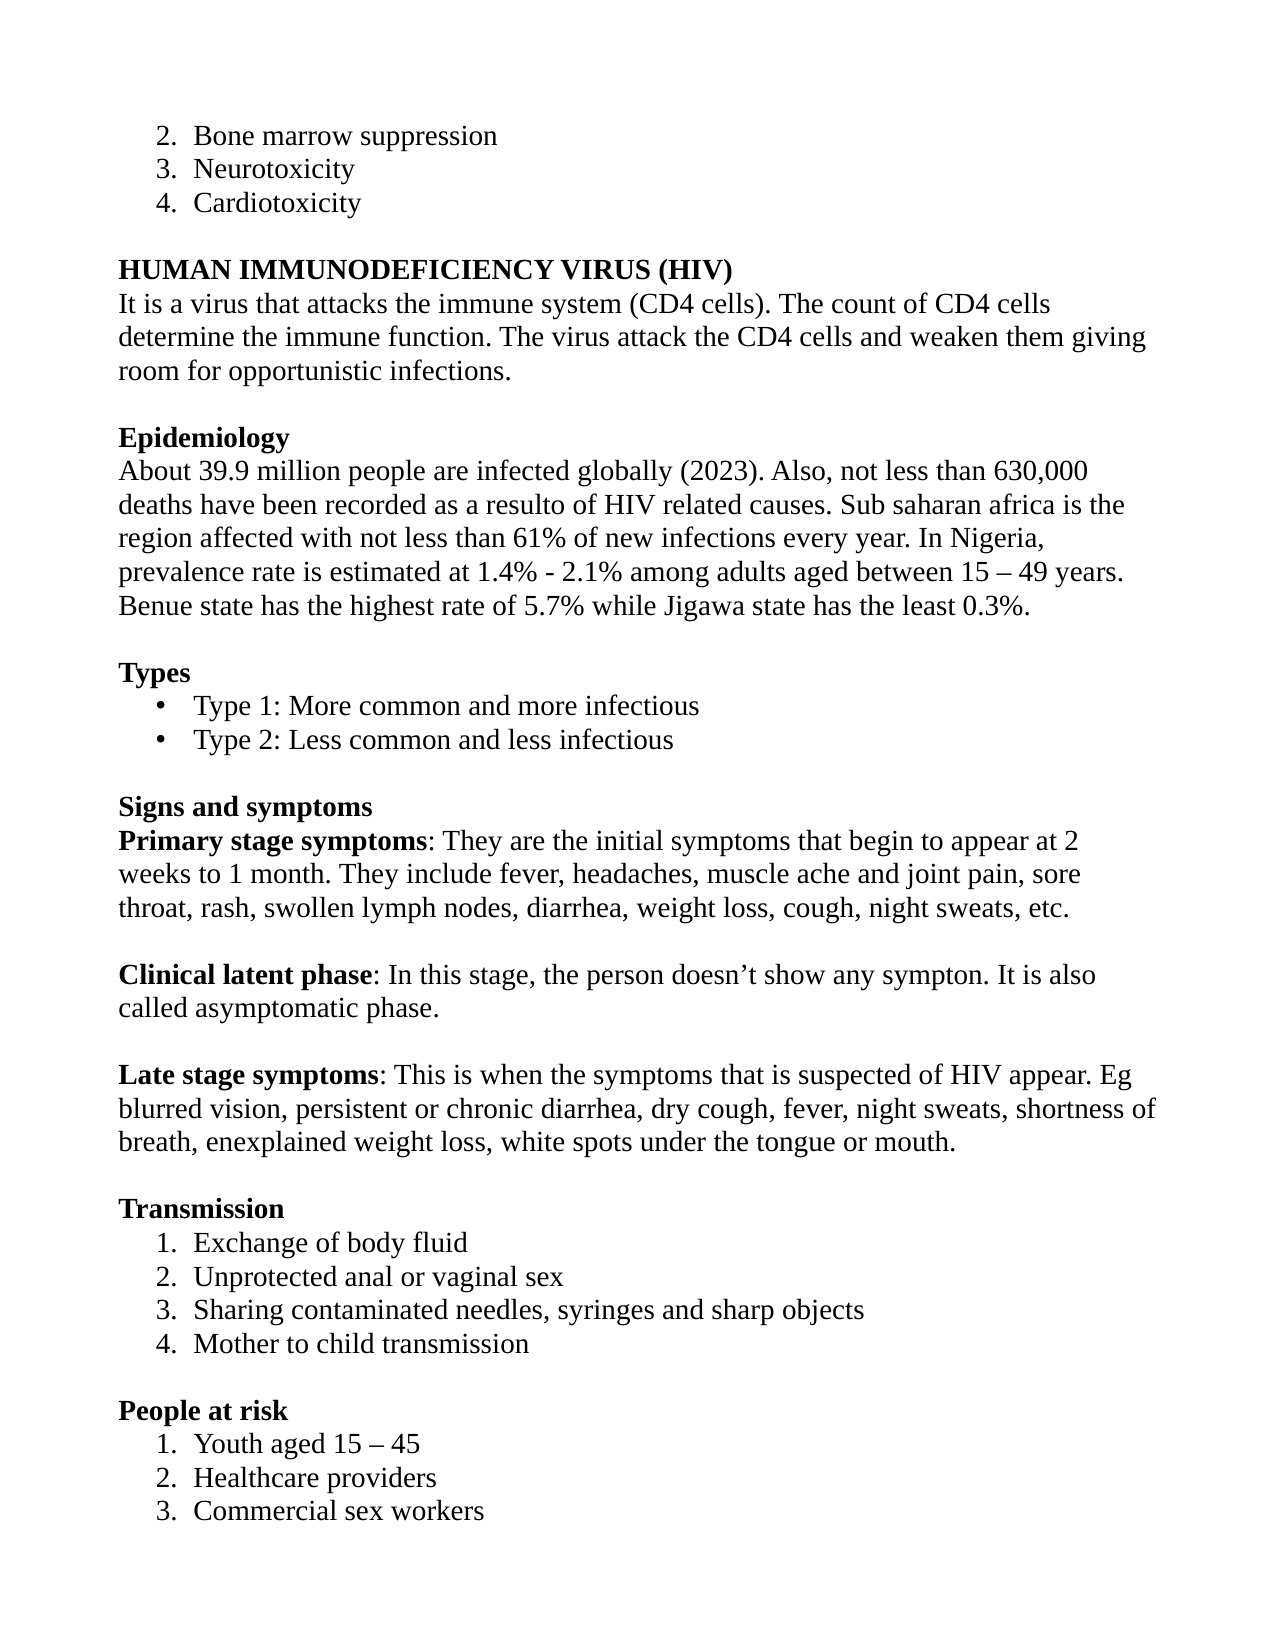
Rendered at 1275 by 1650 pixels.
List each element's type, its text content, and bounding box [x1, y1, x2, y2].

text About 39.9 million people are infected globally (2023). Also, not less than 630,000 deaths have been recorded as a resulto of HIV related causes. Sub saharan africa is the region affected with not less than 61% of new infections every year. In Nigeria, prevalence rate is estimated at 1.4% - 2.1% among adults aged between 15 – 49 years. Benue state has the highest rate of 5.7% while Jigawa state has the least 0.3%. [118, 453, 1157, 621]
list Neurotoxicity [156, 152, 1157, 185]
list Youth aged 15 – 45 [156, 1426, 1157, 1460]
list Bone marrow suppression [156, 118, 1157, 152]
text Types [118, 655, 1157, 688]
text People at risk [118, 1393, 1157, 1426]
text Clinical latent phase: In this stage, the person doesn’t show any sympton. It is also called asymptomatic phase. [118, 957, 1157, 1024]
text Late stage symptoms: This is when the symptoms that is suspected of HIV appear. Eg blurred vision, persistent or chronic diarrhea, dry cough, fever, night sweats, shortness of breath, enexplained weight loss, white spots under the tongue or mouth. [118, 1057, 1157, 1158]
text Transmission [118, 1192, 1157, 1225]
text Primary stage symptoms: They are the initial symptoms that begin to appear at 2 weeks to 1 month. They include fever, headaches, muscle ache and joint pain, sore throat, rash, swollen lymph nodes, diarrhea, weight loss, cough, night sweats, etc. [118, 823, 1157, 923]
list Exchange of body fluid [156, 1225, 1157, 1259]
text HUMAN IMMUNODEFICIENCY VIRUS (HIV) [118, 252, 1157, 286]
text Signs and symptoms [118, 789, 1157, 823]
list Sharing contaminated needles, syringes and sharp objects [156, 1292, 1157, 1326]
text It is a virus that attacks the immune system (CD4 cells). The count of CD4 cells determine the immune function. The virus attack the CD4 cells and weaken them giving room for opportunistic infections. [118, 286, 1157, 386]
list Type 1: More common and more infectious [156, 688, 1157, 722]
list Healthcare providers [156, 1460, 1157, 1493]
list Mother to child transmission [156, 1326, 1157, 1359]
list Type 2: Less common and less infectious [156, 722, 1157, 756]
list Unprotected anal or vaginal sex [156, 1259, 1157, 1292]
list Commercial sex workers [156, 1493, 1157, 1527]
text Epidemiology [118, 420, 1157, 453]
list Cardiotoxicity [156, 185, 1157, 219]
